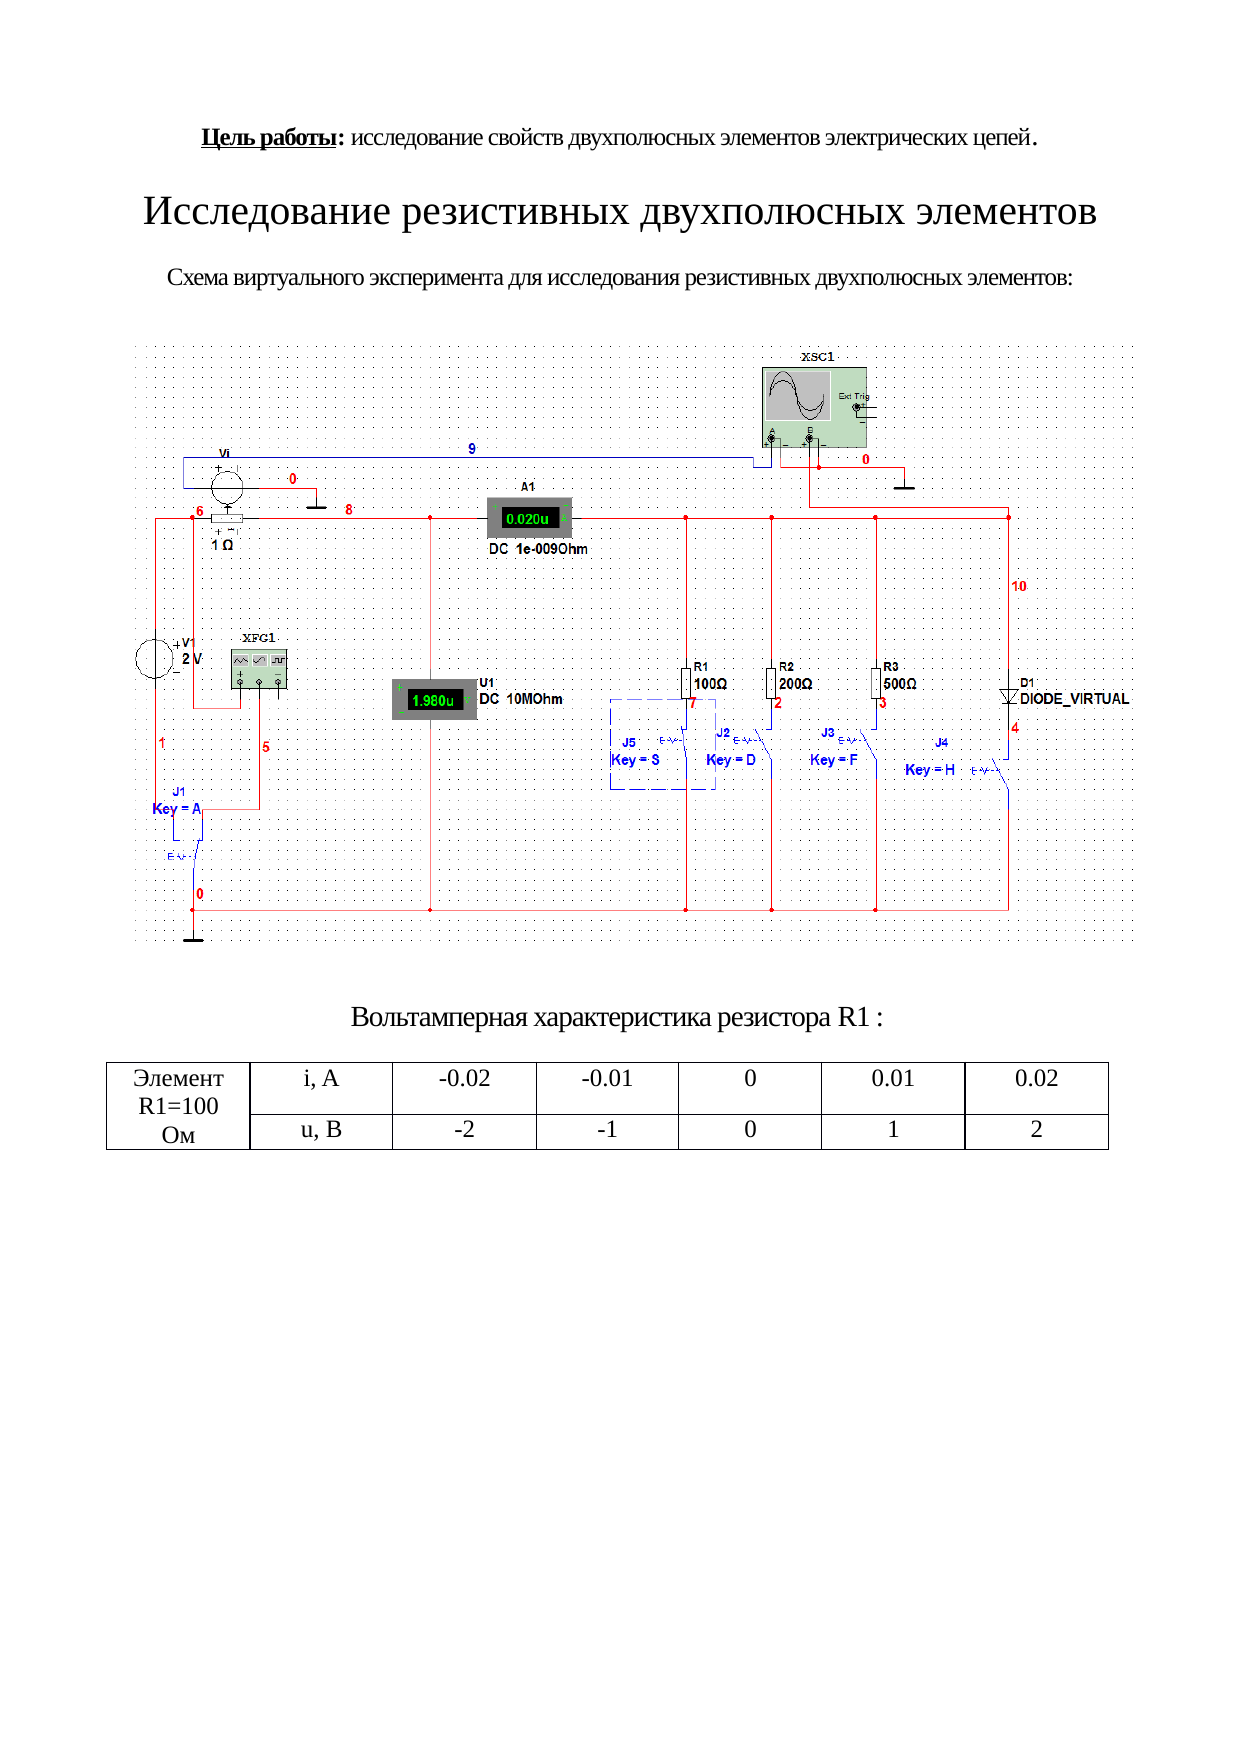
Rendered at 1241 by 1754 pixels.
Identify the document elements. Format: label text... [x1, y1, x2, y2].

table_cell 1 [822, 1115, 964, 1149]
table_header i, A [251, 1063, 392, 1113]
table_header 0.01 [822, 1063, 964, 1113]
table_cell 2 [966, 1115, 1108, 1149]
table_header Элемент R1=100 Ом [107, 1063, 249, 1149]
text [118, 1150, 1122, 1179]
text Цель работы: исследование свойств двухполюсных элементов электрических цепей. [118, 118, 1122, 152]
table_cell -2 [393, 1115, 536, 1149]
table_header -0.02 [393, 1063, 536, 1113]
table_header -0.01 [537, 1063, 678, 1113]
text Исследование резистивных двухполюсных элементов [118, 185, 1122, 233]
text Схема виртуального эксперимента для исследования резистивных двухполюсных элементов: Вольтамперная характеристика резистора R1 : [118, 262, 1122, 1062]
table_cell 0 [679, 1115, 821, 1149]
table_cell u, B [251, 1115, 392, 1149]
table_header 0.02 [966, 1063, 1108, 1113]
table_cell -1 [537, 1115, 678, 1149]
table_header 0 [679, 1063, 821, 1113]
